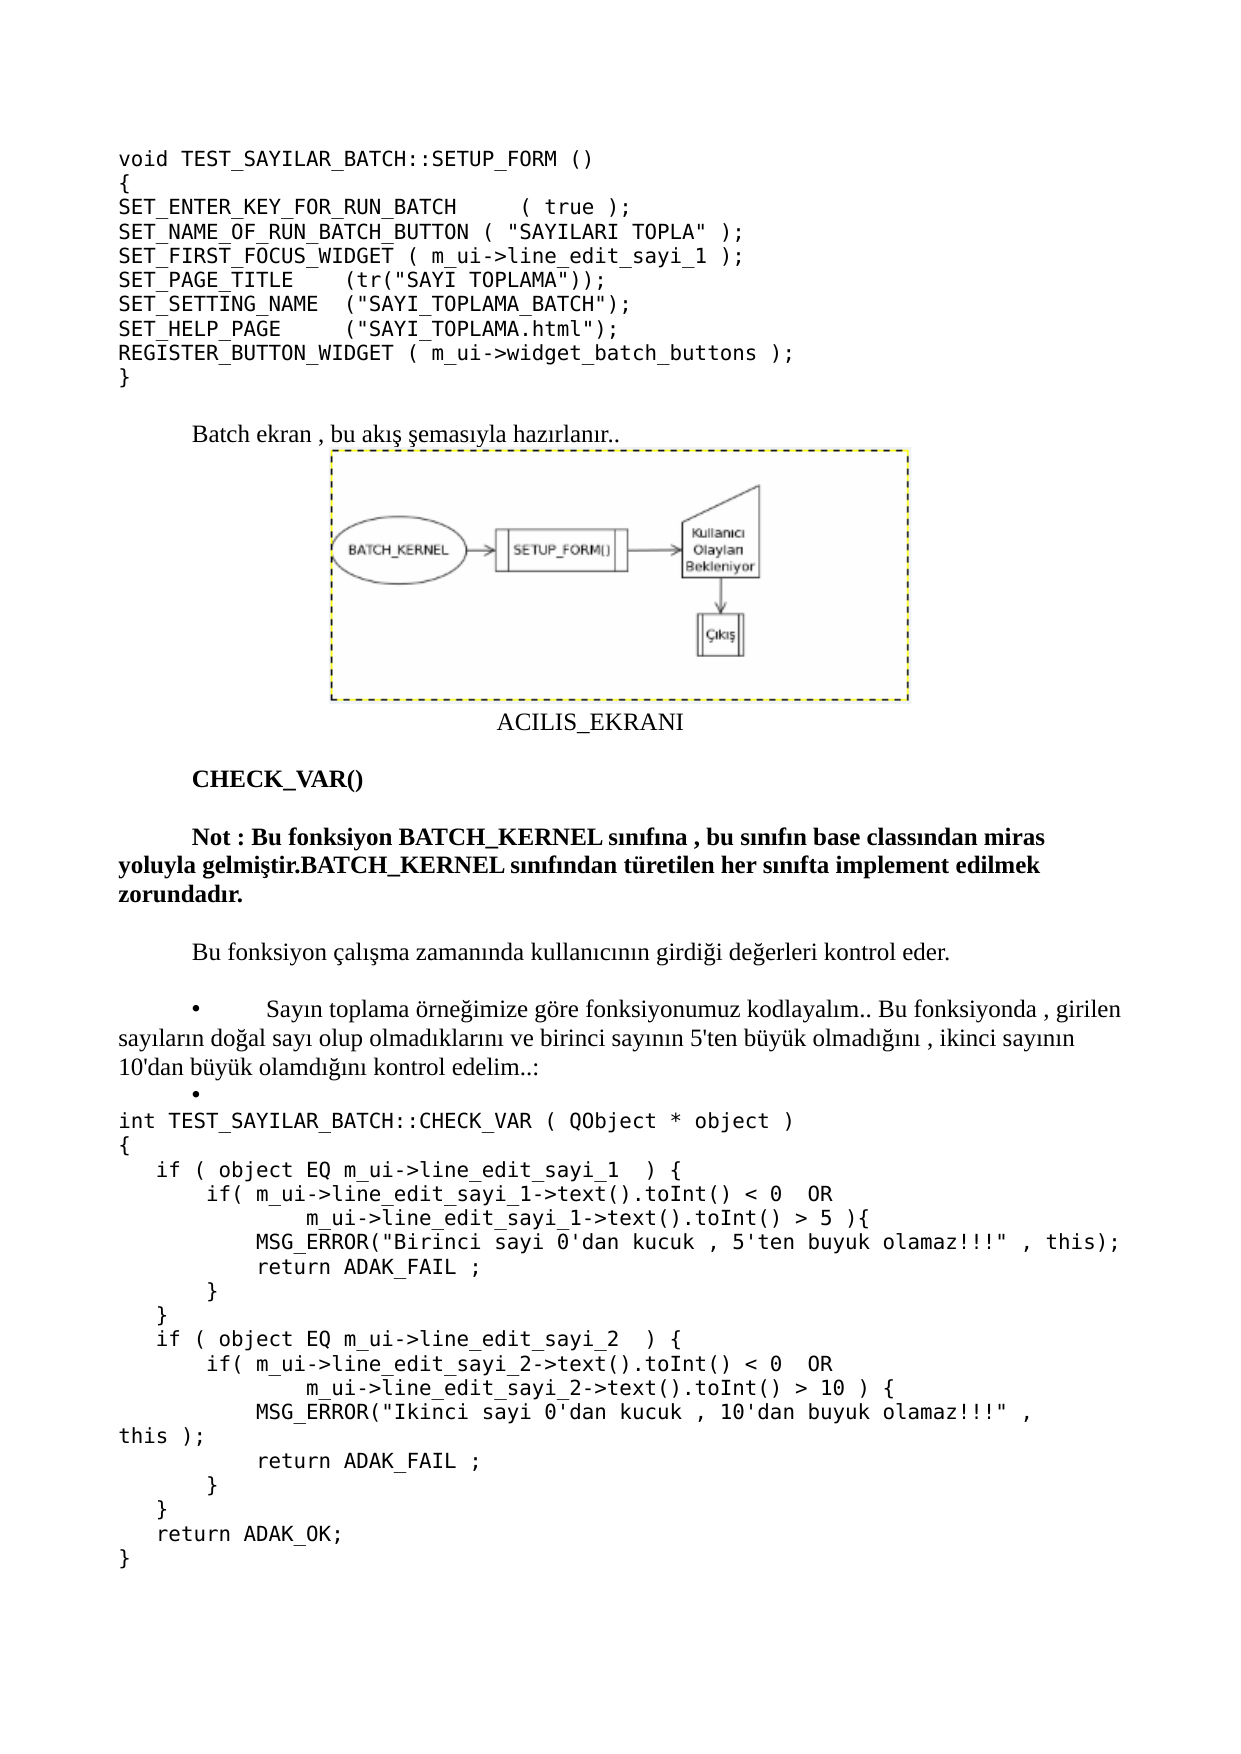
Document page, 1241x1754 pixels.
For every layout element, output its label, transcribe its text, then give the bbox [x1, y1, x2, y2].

text MSG_ERROR("Birinci sayi 0'dan kucuk , 5'ten buyuk olamaz!!!" , this); [118, 1230, 1122, 1255]
text Bu fonksiyon çalışma zamanında kullanıcının girdiği değerleri kontrol eder. [118, 937, 1122, 965]
text SET_SETTING_NAME ("SAYI_TOPLAMA_BATCH"); [118, 292, 1122, 317]
text } [118, 1546, 1122, 1570]
text SET_PAGE_TITLE (tr("SAYI TOPLAMA")); [118, 268, 1122, 292]
text SET_ENTER_KEY_FOR_RUN_BATCH ( true ); [118, 195, 1122, 220]
text SET_HELP_PAGE ("SAYI_TOPLAMA.html"); [118, 317, 1122, 341]
text Batch ekran , bu akış şemasıyla hazırlanır.. [118, 419, 1122, 448]
text MSG_ERROR("Ikinci sayi 0'dan kucuk , 10'dan buyuk olamaz!!!" , this ); [118, 1400, 1122, 1449]
text ACILIS_EKRANI [118, 707, 1122, 735]
list Sayın toplama örneğimize göre fonksiyonumuz kodlayalım.. Bu fonksiyonda , girilen sayıların doğal sayı olup olmadıklarını ve birinci sayının 5'ten büyük olmadığını , ikinci sayının 10'dan büyük olamdığını kontrol edelim..: [118, 994, 1122, 1080]
text m_ui->line_edit_sayi_1->text().toInt() > 5 ){ [118, 1206, 1122, 1230]
text if( m_ui->line_edit_sayi_1->text().toInt() < 0 OR [118, 1182, 1122, 1206]
text SET_NAME_OF_RUN_BATCH_BUTTON ( "SAYILARI TOPLA" ); [118, 220, 1122, 244]
text } [118, 1279, 1122, 1303]
text } [118, 365, 1122, 389]
text } [118, 1473, 1122, 1497]
text return ADAK_FAIL ; [118, 1449, 1122, 1473]
text } [118, 1303, 1122, 1327]
text if ( object EQ m_ui->line_edit_sayi_2 ) { [118, 1327, 1122, 1352]
text CHECK_VAR() [118, 764, 1122, 793]
text m_ui->line_edit_sayi_2->text().toInt() > 10 ) { [118, 1376, 1122, 1400]
text { [118, 171, 1122, 195]
text if( m_ui->line_edit_sayi_2->text().toInt() < 0 OR [118, 1352, 1122, 1376]
text int TEST_SAYILAR_BATCH::CHECK_VAR ( QObject * object ) [118, 1109, 1122, 1133]
text Not : Bu fonksiyon BATCH_KERNEL sınıfına , bu sınıfın base classından miras yoluyla gelmiştir.BATCH_KERNEL sınıfından türetilen her sınıfta implement edilmek zorundadır. [118, 822, 1122, 908]
text return ADAK_FAIL ; [118, 1255, 1122, 1279]
text return ADAK_OK; [118, 1522, 1122, 1546]
text { [118, 1133, 1122, 1158]
text void TEST_SAYILAR_BATCH::SETUP_FORM () [118, 147, 1122, 171]
text SET_FIRST_FOCUS_WIDGET ( m_ui->line_edit_sayi_1 ); [118, 244, 1122, 268]
text if ( object EQ m_ui->line_edit_sayi_1 ) { [118, 1158, 1122, 1182]
picture [328, 447, 912, 704]
text } [118, 1497, 1122, 1522]
text REGISTER_BUTTON_WIDGET ( m_ui->widget_batch_buttons ); [118, 341, 1122, 365]
